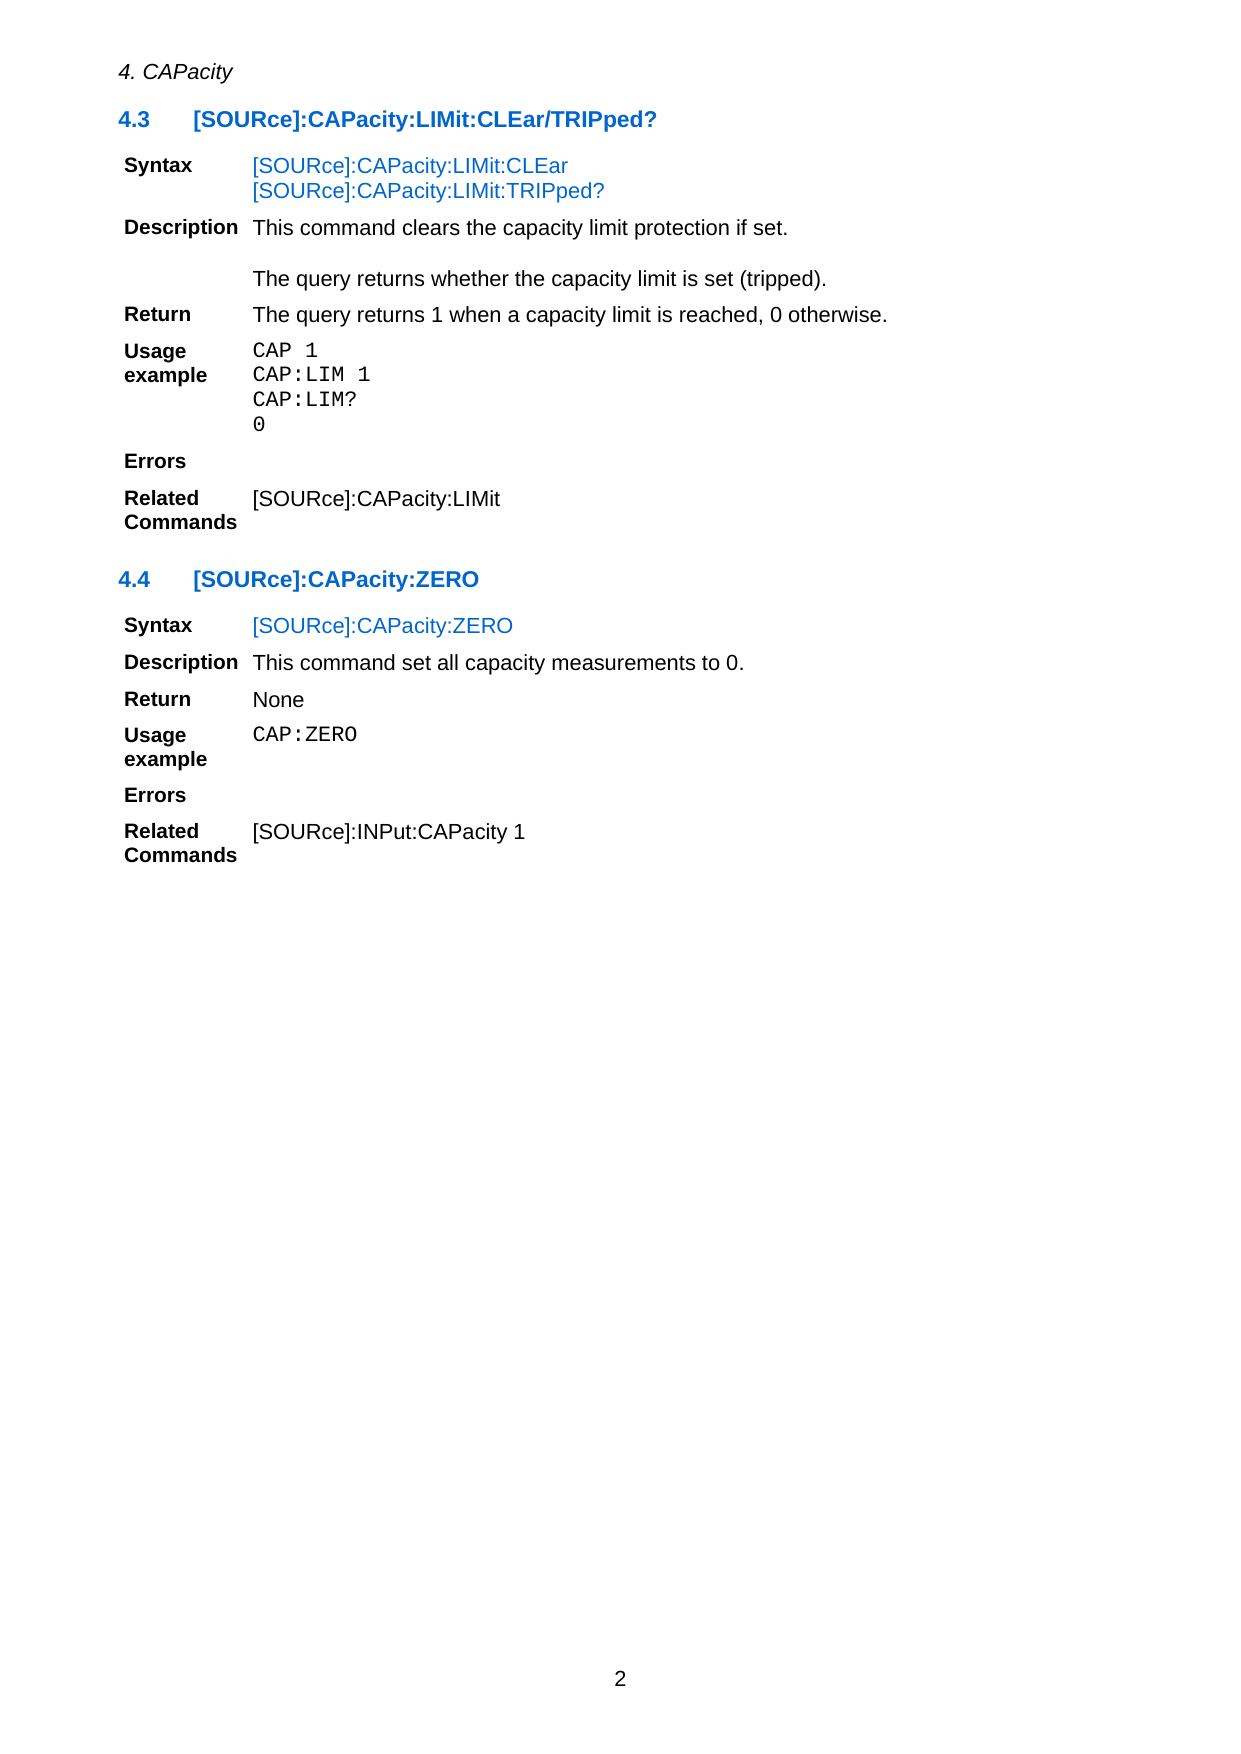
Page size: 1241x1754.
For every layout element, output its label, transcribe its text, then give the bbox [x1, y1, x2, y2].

table_cell [247, 777, 1122, 813]
table_cell CAP 1 CAP:LIM 1 CAP:LIM? 0 [247, 333, 1122, 444]
table_cell CAP:ZERO [247, 718, 1122, 777]
table_cell The query returns 1 when a capacity limit is reached, 0 otherwise. [247, 296, 1122, 333]
table_cell This command clears the capacity limit protection if set. The query returns whether the capacity limit is set (tripped). [247, 209, 1122, 296]
table_cell Related Commands [118, 480, 247, 540]
table_header [SOURce]:CAPacity:LIMit:CLEar [SOURce]:CAPacity:LIMit:TRIPped? [247, 148, 1122, 209]
table_header [SOURce]:CAPacity:ZERO [247, 608, 1122, 644]
subtitle [SOURce]:CAPacity:ZERO [118, 566, 1122, 593]
table_cell Description [118, 644, 247, 681]
table_cell Related Commands [118, 813, 247, 872]
subtitle [SOURce]:CAPacity:LIMit:CLEar/TRIPped? [118, 106, 1122, 133]
table_header Syntax [118, 148, 247, 209]
table_cell [SOURce]:CAPacity:LIMit [247, 480, 1122, 540]
table_cell Description [118, 209, 247, 296]
table_cell Usage example [118, 718, 247, 777]
table_cell Errors [118, 444, 247, 480]
table_cell [247, 444, 1122, 480]
table_cell Return [118, 681, 247, 717]
table_cell This command set all capacity measurements to 0. [247, 644, 1122, 681]
table_cell Return [118, 296, 247, 333]
table_cell Errors [118, 777, 247, 813]
table_cell Usage example [118, 333, 247, 444]
table_header Syntax [118, 608, 247, 644]
table_cell None [247, 681, 1122, 717]
table_cell [SOURce]:INPut:CAPacity 1 [247, 813, 1122, 872]
